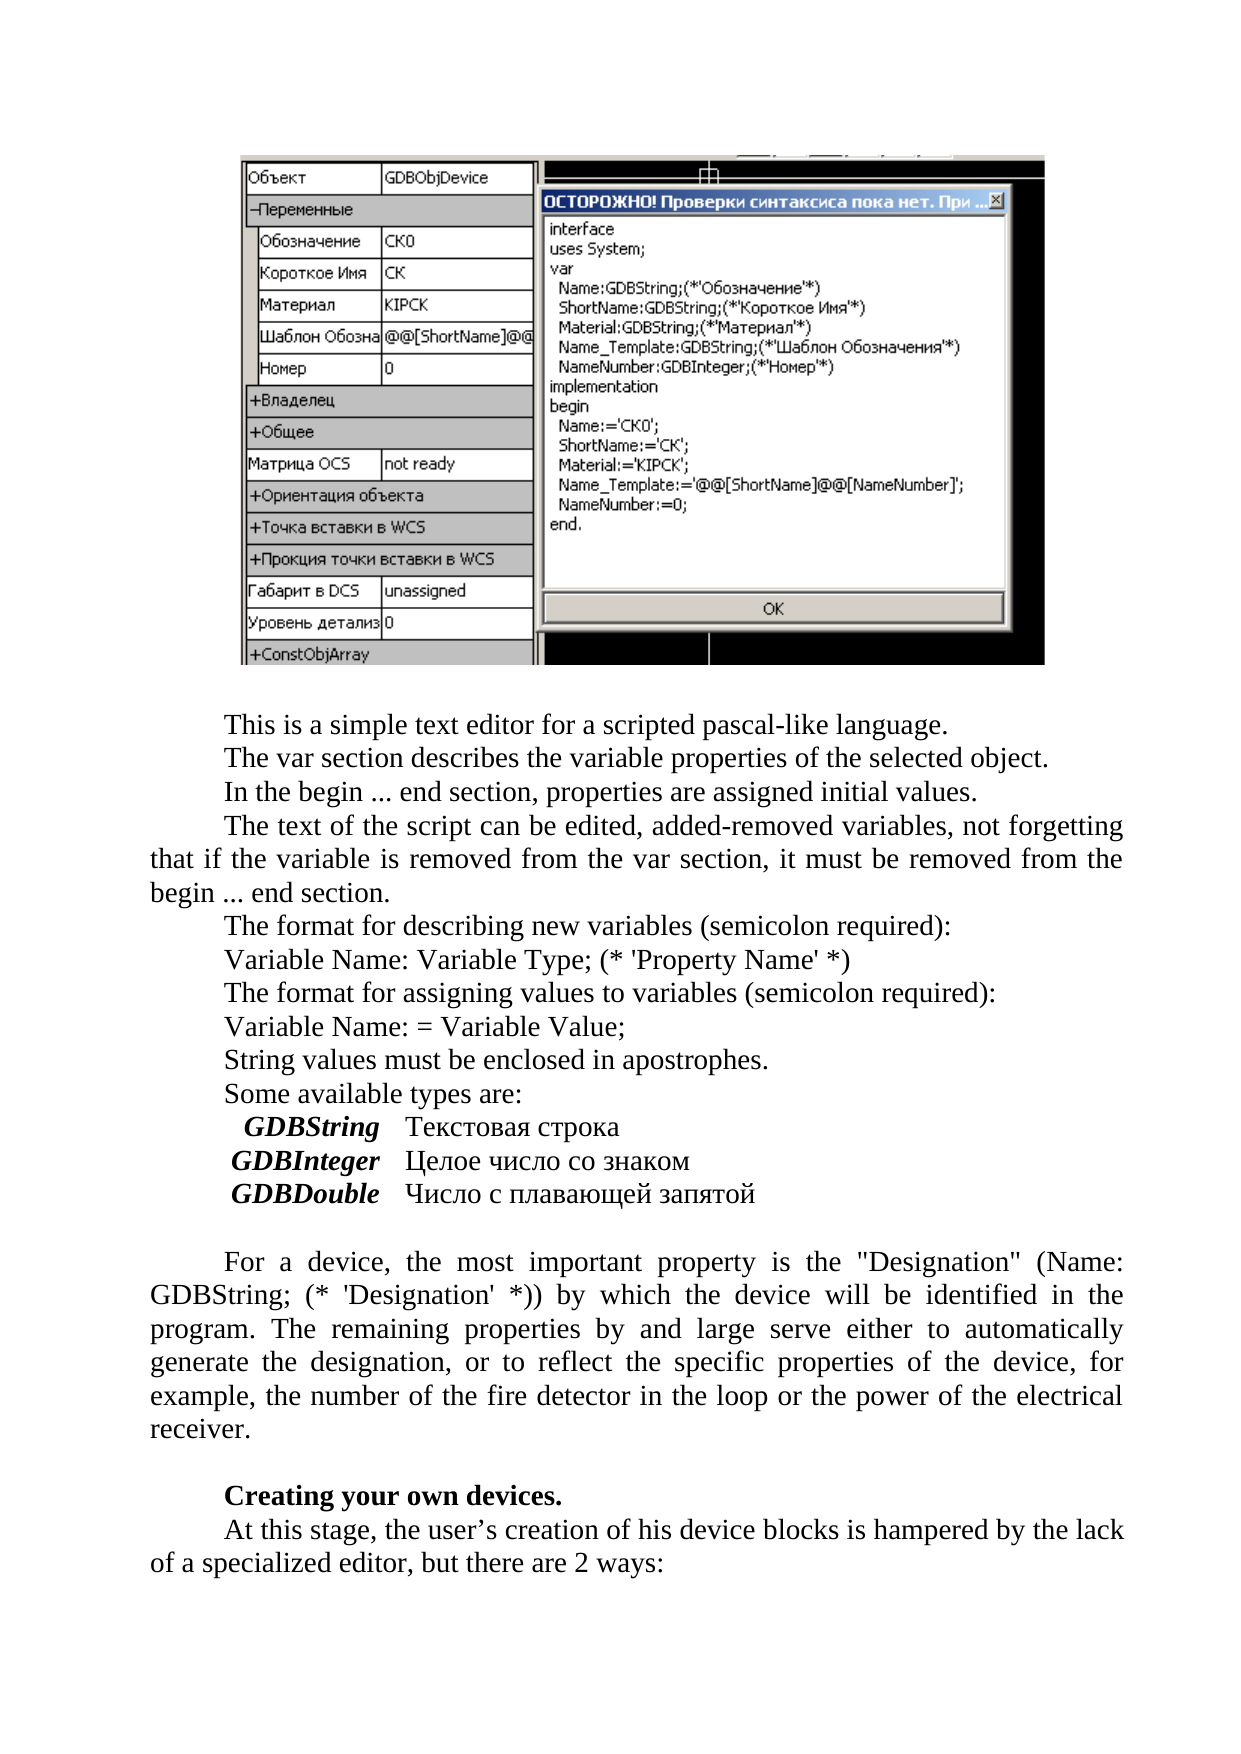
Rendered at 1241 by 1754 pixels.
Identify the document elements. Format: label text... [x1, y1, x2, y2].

text Variable Name: Variable Type; (* 'Property Name' *) [150, 942, 1125, 975]
text String values ​​must be enclosed in apostrophes. [150, 1042, 1125, 1076]
table_cell Целое число со знаком [394, 1143, 1039, 1177]
text At this stage, the user’s creation of his device blocks is hampered by the lack of a specialized editor, but there are 2 ways: [150, 1512, 1125, 1579]
table_cell GDBInteger [139, 1143, 394, 1177]
table_cell GDBDouble [139, 1177, 394, 1210]
text The format for assigning values ​​to variables (semicolon required): [150, 975, 1125, 1009]
table_header GDBString [139, 1110, 394, 1143]
text Creating your own devices. [150, 1478, 1125, 1512]
text Some available types are: [150, 1076, 1125, 1109]
text The format for describing new variables (semicolon required): [150, 908, 1125, 942]
text The var section describes the variable properties of the selected object. [150, 741, 1125, 774]
table_cell Число с плавающей запятой [394, 1177, 1039, 1210]
text For a device, the most important property is the "Designation" (Name: GDBString; (* 'Designation' *)) by which the device will be identified in the program. The remaining properties by and large serve either to automatically generate the designation, or to reflect the specific properties of the device, for example, the number of the fire detector in the loop or the power of the electrical receiver. [150, 1244, 1125, 1445]
text This is a simple text editor for a scripted pascal-like language. [150, 707, 1125, 741]
text The text of the script can be edited, added-removed variables, not forgetting that if the variable is removed from the var section, it must be removed from the begin ... end section. [150, 808, 1125, 908]
text Variable Name: = Variable Value; [150, 1009, 1125, 1042]
text In the begin ... end section, properties are assigned initial values. [150, 774, 1125, 808]
table_header Текстовая строка [394, 1110, 1039, 1143]
